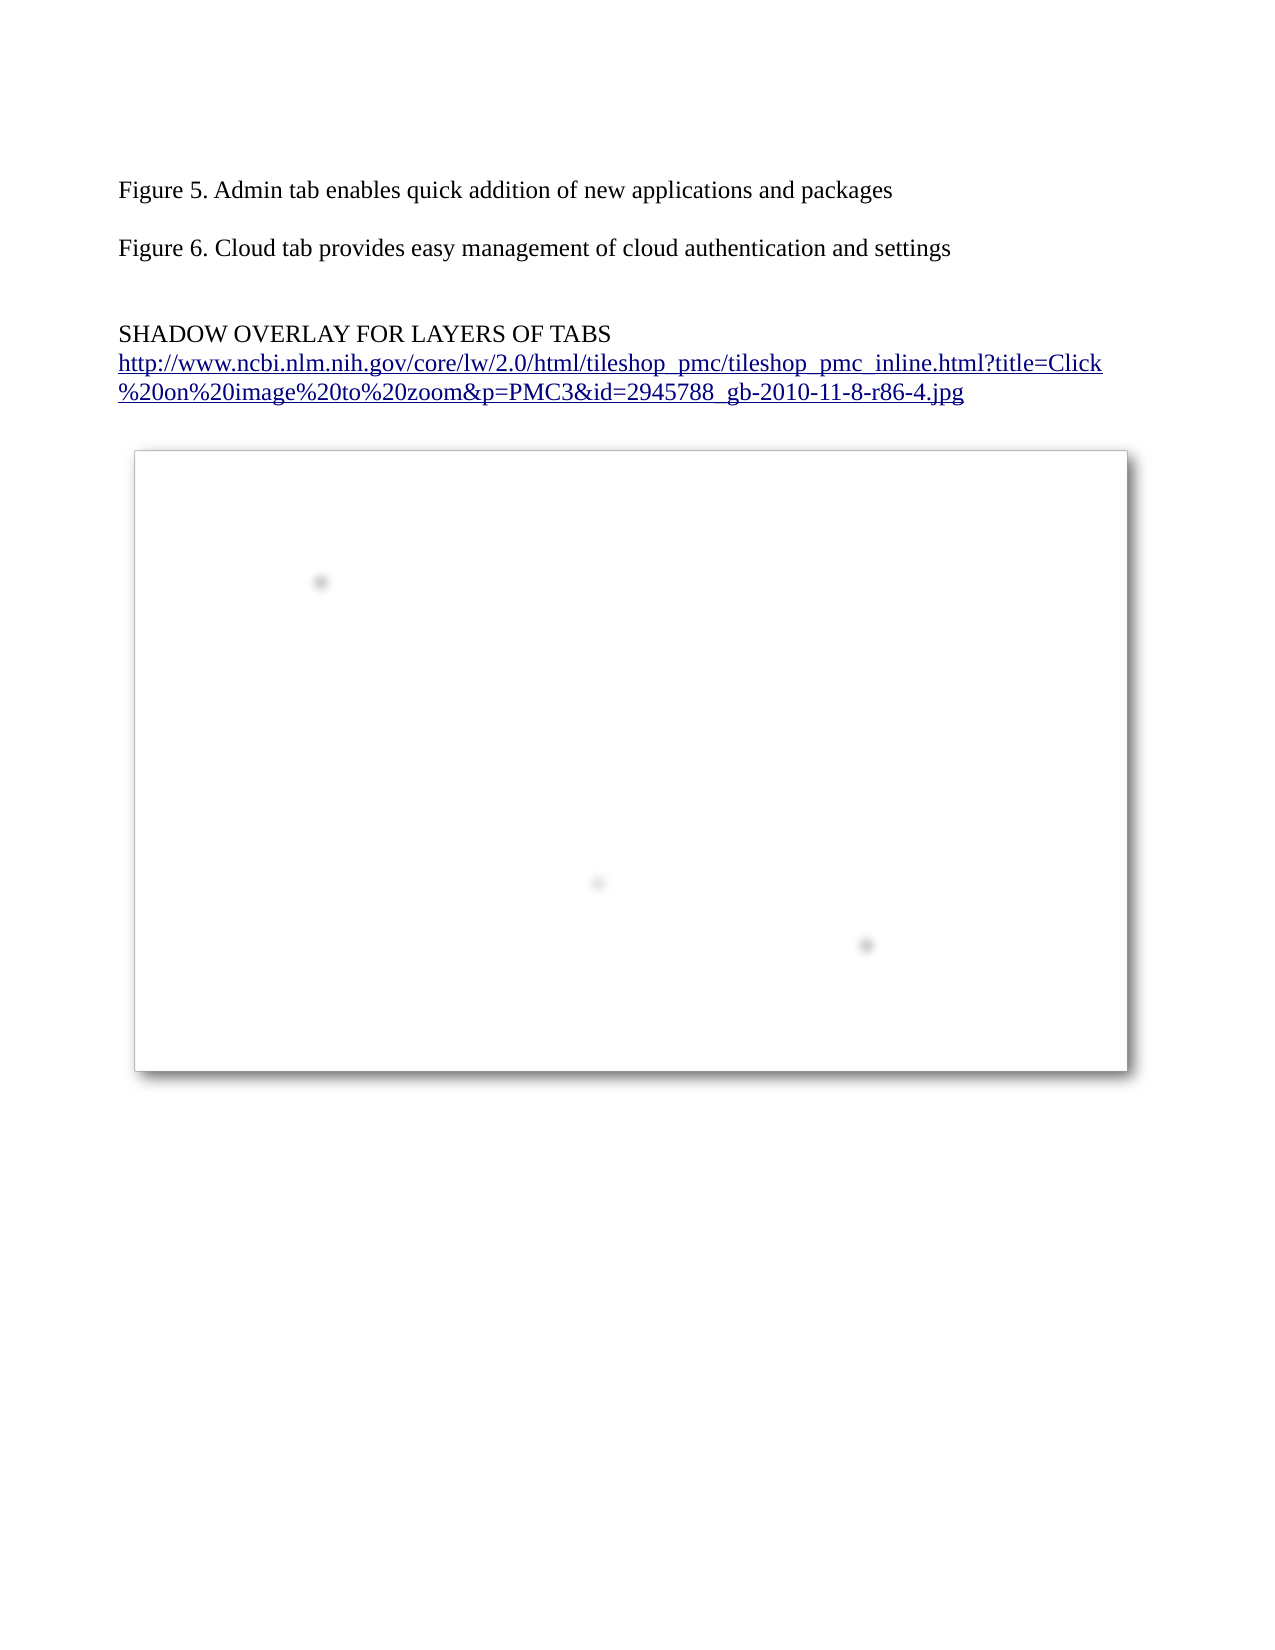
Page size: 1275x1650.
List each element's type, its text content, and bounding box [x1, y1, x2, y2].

text SHADOW OVERLAY FOR LAYERS OF TABS [118, 319, 1157, 348]
text Figure 5. Admin tab enables quick addition of new applications and packages [118, 176, 1157, 204]
picture [118, 434, 1157, 1101]
text http://www.ncbi.nlm.nih.gov/core/lw/2.0/html/tileshop_pmc/tileshop_pmc_inline.html?title=Click%20on%20image%20to%20zoom&p=PMC3&id=2945788_gb-2010-11-8-r86-4.jpg [118, 348, 1157, 406]
text Figure 6. Cloud tab provides easy management of cloud authentication and settings [118, 233, 1157, 262]
